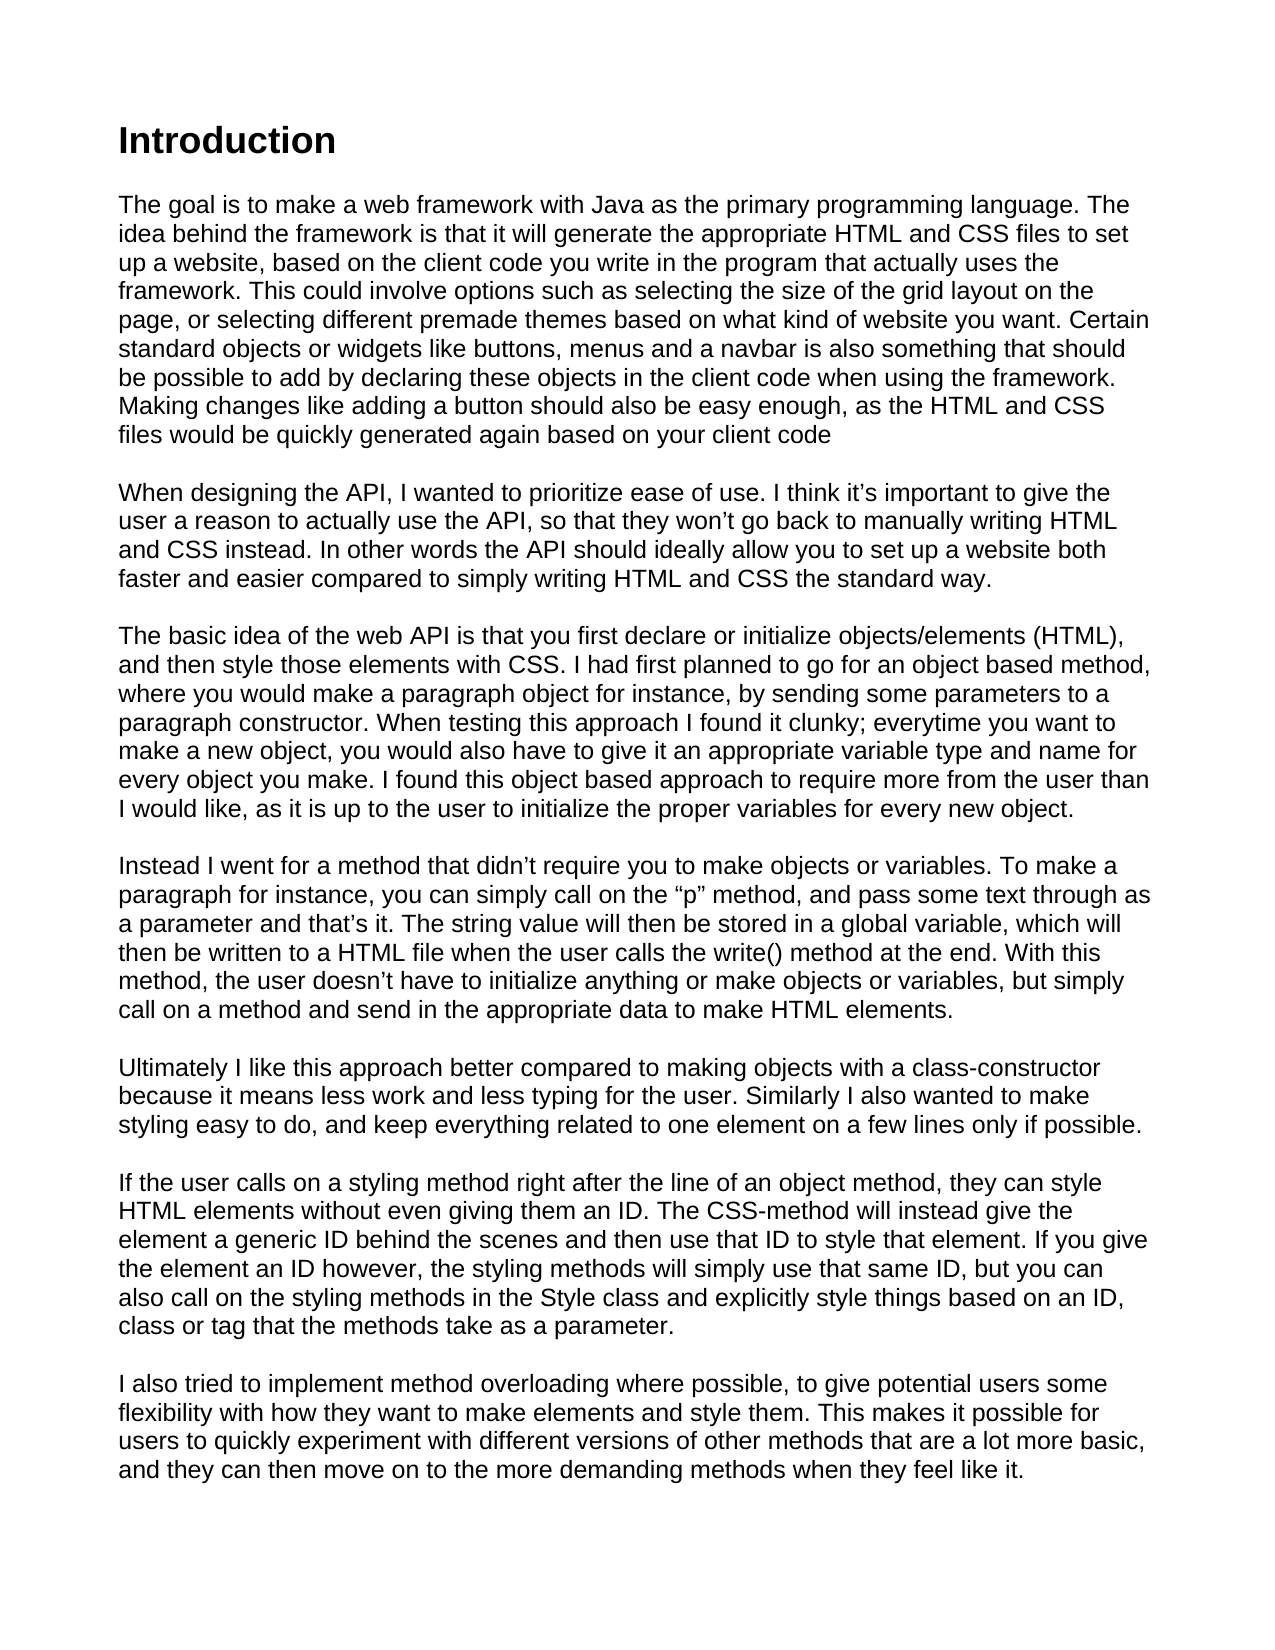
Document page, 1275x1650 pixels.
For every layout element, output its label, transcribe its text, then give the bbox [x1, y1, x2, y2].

text The basic idea of the web API is that you first declare or initialize objects/elements (HTML), and then style those elements with CSS. I had first planned to go for an object based method, where you would make a paragraph object for instance, by sending some parameters to a paragraph constructor. When testing this approach I found it clunky; everytime you want to make a new object, you would also have to give it an appropriate variable type and name for every object you make. I found this object based approach to require more from the user than I would like, as it is up to the user to initialize the proper variables for every new object. [118, 621, 1157, 822]
text I also tried to implement method overloading where possible, to give potential users some flexibility with how they want to make elements and style them. This makes it possible for users to quickly experiment with different versions of other methods that are a lot more basic, and they can then move on to the more demanding methods when they feel like it. [118, 1369, 1157, 1484]
text When designing the API, I wanted to prioritize ease of use. I think it’s important to give the user a reason to actually use the API, so that they won’t go back to manually writing HTML and CSS instead. In other words the API should ideally allow you to set up a website both faster and easier compared to simply writing HTML and CSS the standard way. [118, 477, 1157, 592]
text Instead I went for a method that didn’t require you to make objects or variables. To make a paragraph for instance, you can simply call on the “p” method, and pass some text through as a parameter and that’s it. The string value will then be stored in a global variable, which will then be written to a HTML file when the user calls the write() method at the end. With this method, the user doesn’t have to initialize anything or make objects or variables, but simply call on a method and send in the appropriate data to make HTML elements. [118, 851, 1157, 1024]
text The goal is to make a web framework with Java as the primary programming language. The idea behind the framework is that it will generate the appropriate HTML and CSS files to set up a website, based on the client code you write in the program that actually uses the framework. This could involve options such as selecting the size of the grid layout on the page, or selecting different premade themes based on what kind of website you want. Certain standard objects or widgets like buttons, menus and a navbar is also something that should be possible to add by declaring these objects in the client code when using the framework. Making changes like adding a button should also be easy enough, as the HTML and CSS files would be quickly generated again based on your client code [118, 190, 1157, 449]
text Ultimately I like this approach better compared to making objects with a class-constructor because it means less work and less typing for the user. Similarly I also wanted to make styling easy to do, and keep everything related to one element on a few lines only if possible. [118, 1052, 1157, 1139]
text If the user calls on a styling method right after the line of an object method, they can style HTML elements without even giving them an ID. The CSS-method will instead give the element a generic ID behind the scenes and then use that ID to style that element. If you give the element an ID however, the styling methods will simply use that same ID, but you can also call on the styling methods in the Style class and explicitly style things based on an ID, class or tag that the methods take as a parameter. [118, 1167, 1157, 1340]
text Introduction [118, 118, 1157, 161]
